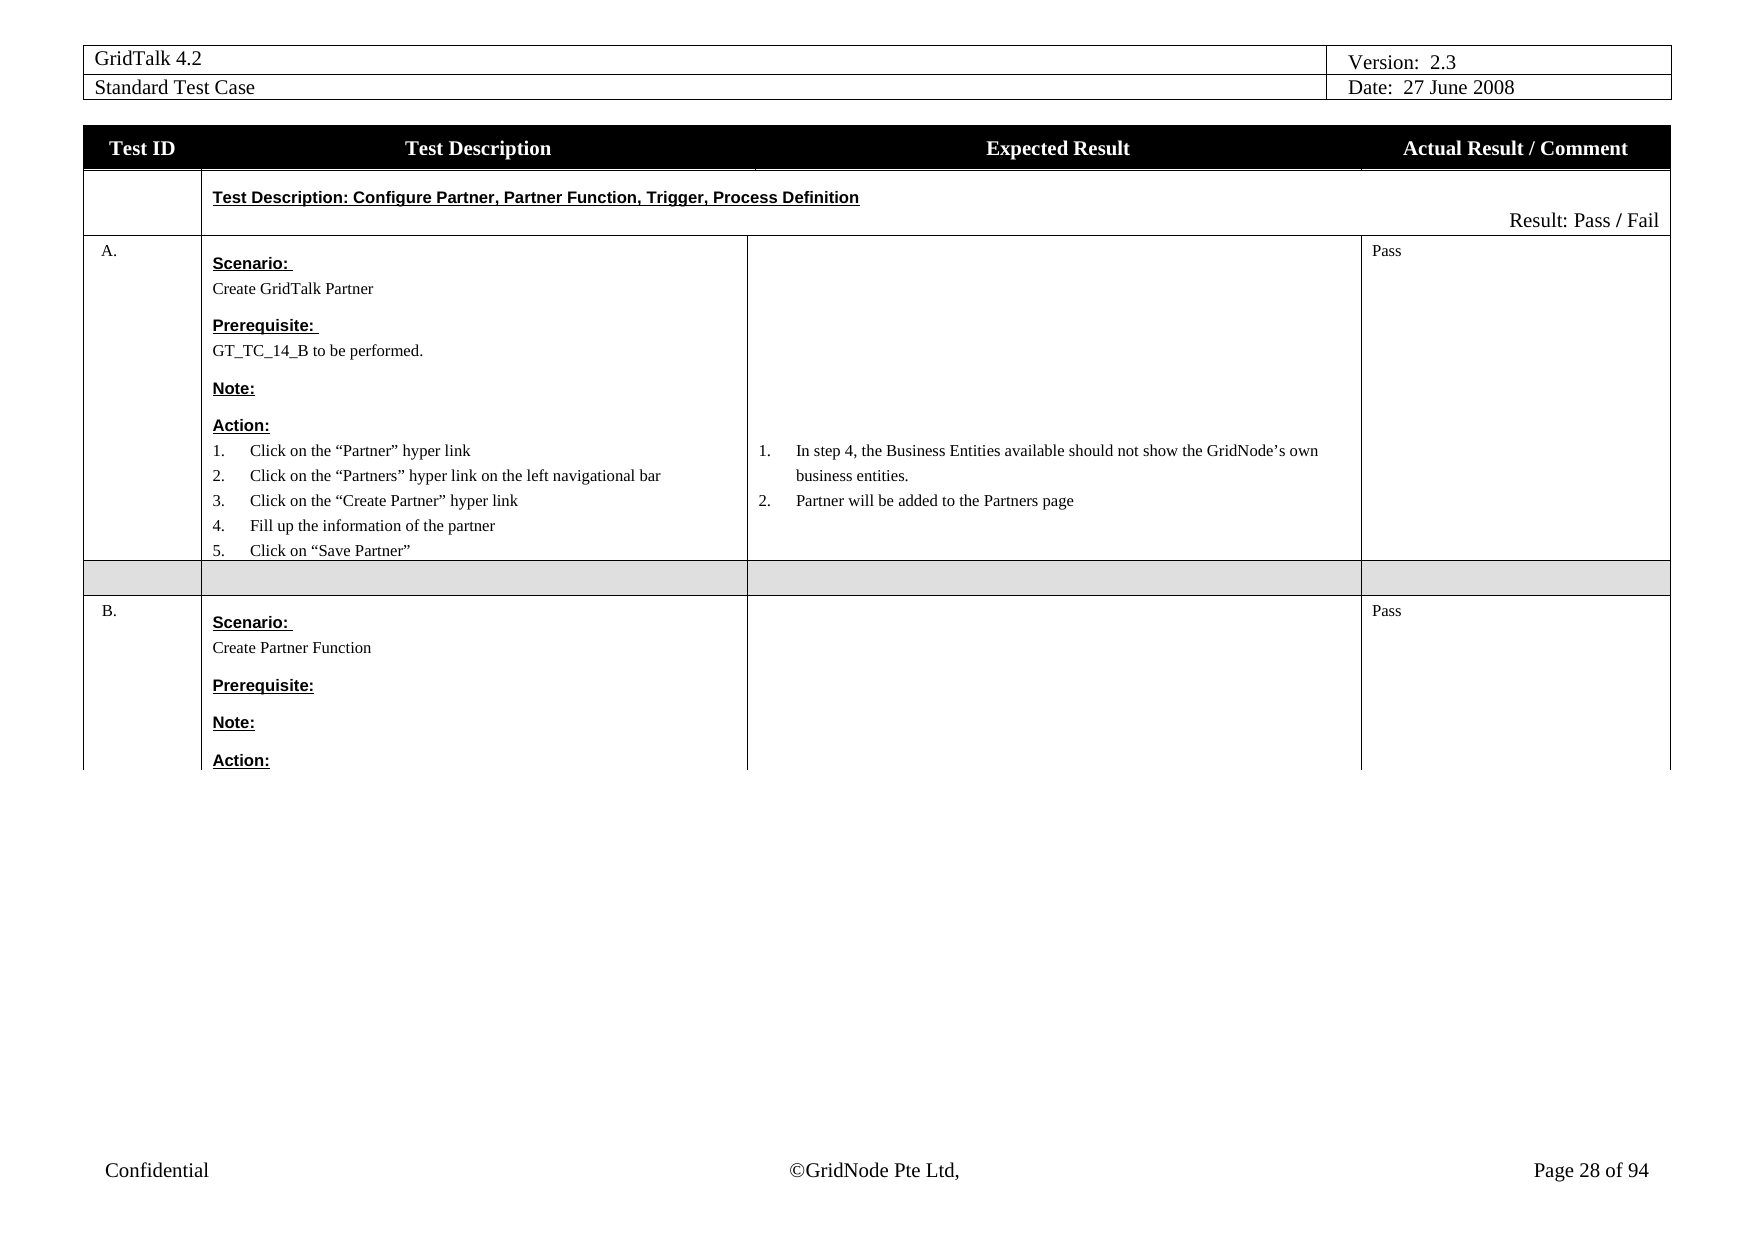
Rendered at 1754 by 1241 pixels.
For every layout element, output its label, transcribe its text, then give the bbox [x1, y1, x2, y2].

table_cell In step 4, the Business Entities available should not show the GridNode’s own business entities. Partner will be added to the Partners page [748, 435, 1361, 560]
table_cell Scenario: Create GridTalk Partner Prerequisite: GT_TC_14_B to be performed. Note: Action: [202, 236, 747, 435]
table_cell Scenario: Create Partner Function Prerequisite: Note: Action: [202, 596, 747, 770]
table_cell [1362, 435, 1670, 560]
table_cell Pass [1362, 596, 1670, 770]
table_header Test Description [202, 125, 755, 169]
table_cell [84, 435, 201, 560]
table_cell [84, 596, 201, 770]
table_cell [202, 561, 747, 595]
table_cell [1362, 561, 1670, 595]
table_cell [748, 596, 1361, 770]
table_cell Click on the “Partner” hyper link Click on the “Partners” hyper link on the left navigational bar Click on the “Create Partner” hyper link Fill up the information of the partner Click on “Save Partner” [202, 435, 747, 560]
table_cell [84, 561, 201, 595]
table_cell [84, 171, 201, 235]
table_header Actual Result / Comment [1362, 125, 1670, 169]
table_cell Pass [1362, 236, 1670, 435]
table_cell [748, 236, 1361, 435]
table_header Expected Result [756, 125, 1361, 169]
table_cell Test Description: Configure Partner, Partner Function, Trigger, Process Definition Result: Pass / Fail [202, 171, 1670, 235]
table_header Test ID [84, 125, 201, 169]
table_cell [84, 236, 201, 435]
table_cell [748, 561, 1361, 595]
